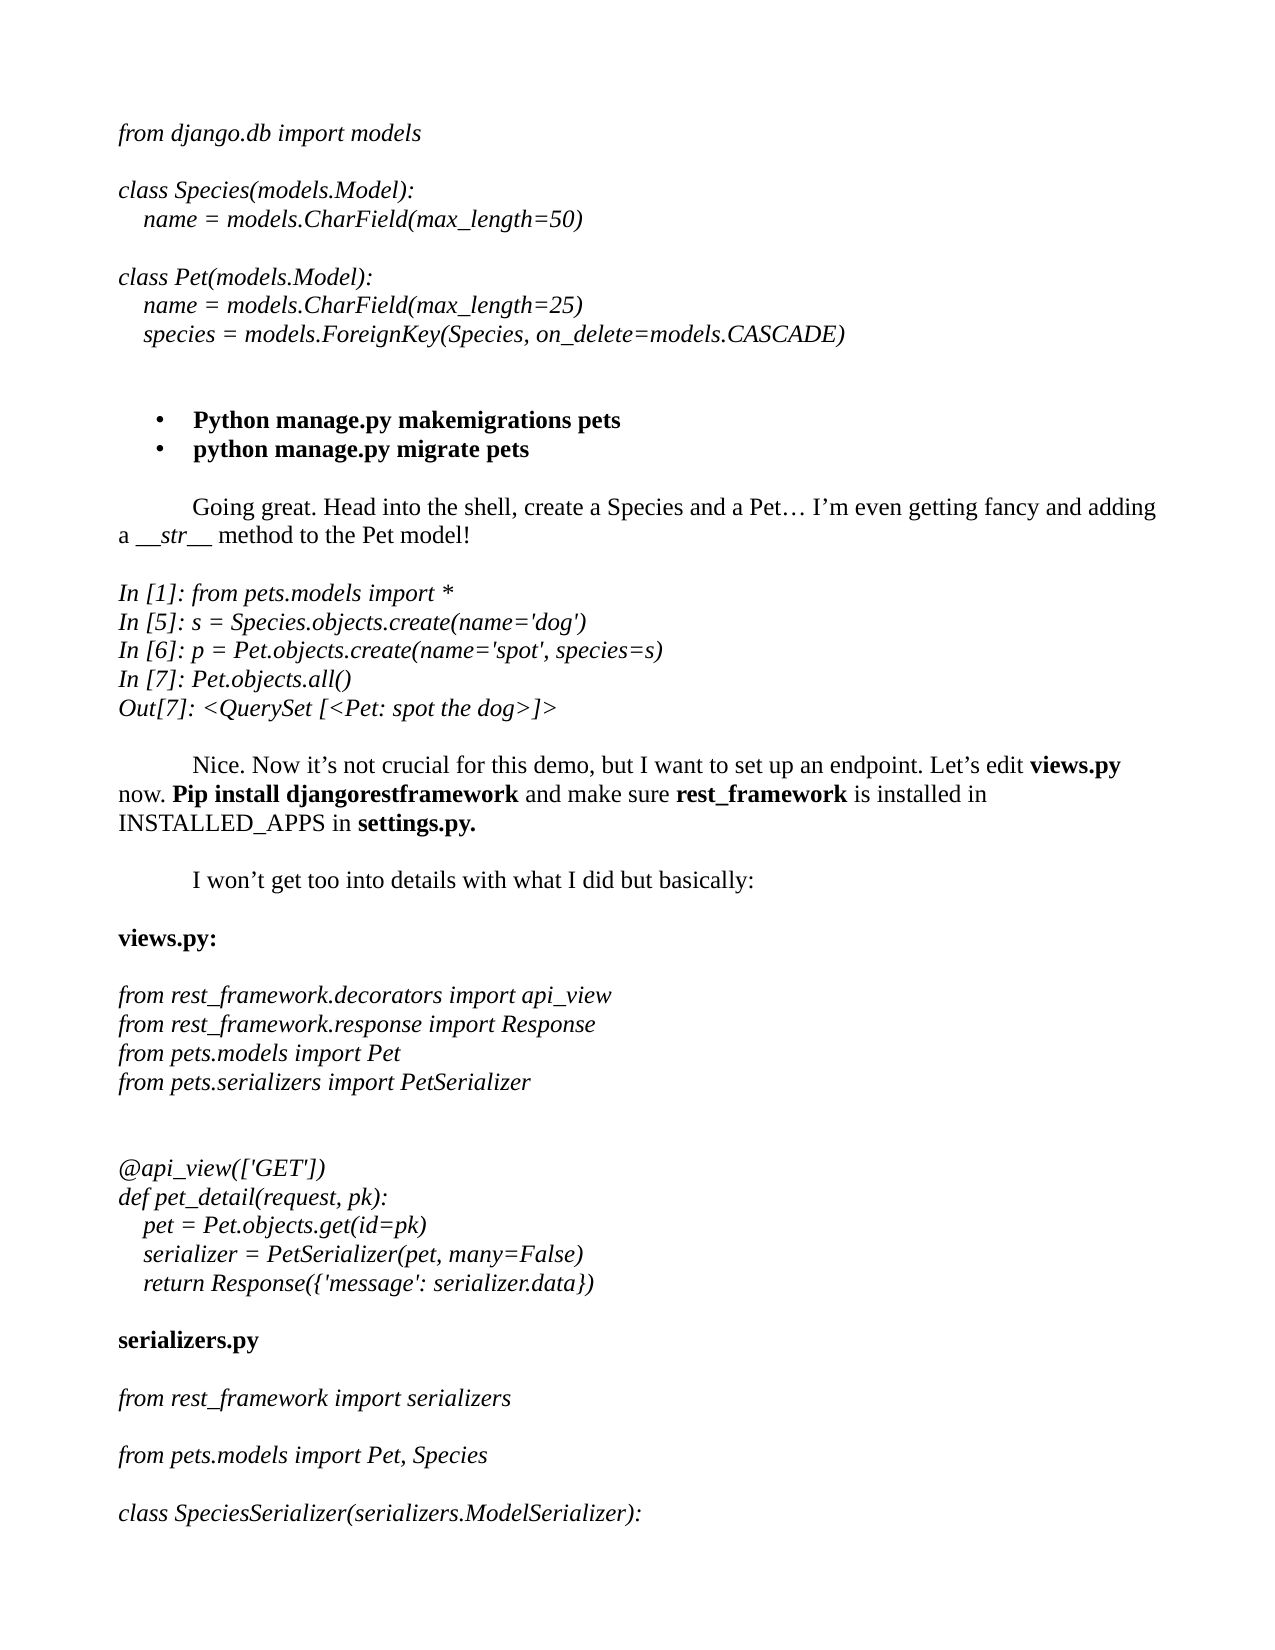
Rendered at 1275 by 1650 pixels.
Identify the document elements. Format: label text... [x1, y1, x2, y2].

text from rest_framework.response import Response [118, 1009, 1157, 1038]
text class Pet(models.Model): [118, 262, 1157, 291]
text class Species(models.Model): [118, 176, 1157, 204]
text serializers.py [118, 1326, 1157, 1354]
text class SpeciesSerializer(serializers.ModelSerializer): [118, 1498, 1157, 1527]
text I won’t get too into details with what I did but basically: [118, 866, 1157, 894]
text In [1]: from pets.models import * [118, 578, 1157, 607]
text Out[7]: <QuerySet [<Pet: spot the dog>]> [118, 693, 1157, 722]
text name = models.CharField(max_length=25) [118, 291, 1157, 319]
text from django.db import models [118, 118, 1157, 147]
list Python manage.py makemigrations pets [156, 406, 1157, 434]
text from pets.models import Pet, Species [118, 1441, 1157, 1469]
text from pets.serializers import PetSerializer [118, 1067, 1157, 1096]
text from rest_framework.decorators import api_view [118, 981, 1157, 1009]
text serializer = PetSerializer(pet, many=False) [118, 1239, 1157, 1268]
text return Response({'message': serializer.data}) [118, 1268, 1157, 1297]
text In [7]: Pet.objects.all() [118, 664, 1157, 693]
text In [6]: p = Pet.objects.create(name='spot', species=s) [118, 636, 1157, 664]
list python manage.py migrate pets [156, 434, 1157, 463]
text @api_view(['GET']) [118, 1153, 1157, 1182]
text from pets.models import Pet [118, 1038, 1157, 1067]
text In [5]: s = Species.objects.create(name='dog') [118, 607, 1157, 636]
text Going great. Head into the shell, create a Species and a Pet… I’m even getting fancy and adding a __str__ method to the Pet model! [118, 492, 1157, 549]
text def pet_detail(request, pk): [118, 1182, 1157, 1211]
text from rest_framework import serializers [118, 1383, 1157, 1412]
text name = models.CharField(max_length=50) [118, 204, 1157, 233]
text views.py: [118, 923, 1157, 952]
text species = models.ForeignKey(Species, on_delete=models.CASCADE) [118, 319, 1157, 348]
text pet = Pet.objects.get(id=pk) [118, 1211, 1157, 1239]
text Nice. Now it’s not crucial for this demo, but I want to set up an endpoint. Let’s edit views.py now. Pip install djangorestframework and make sure rest_framework is installed in INSTALLED_APPS in settings.py. [118, 751, 1157, 837]
